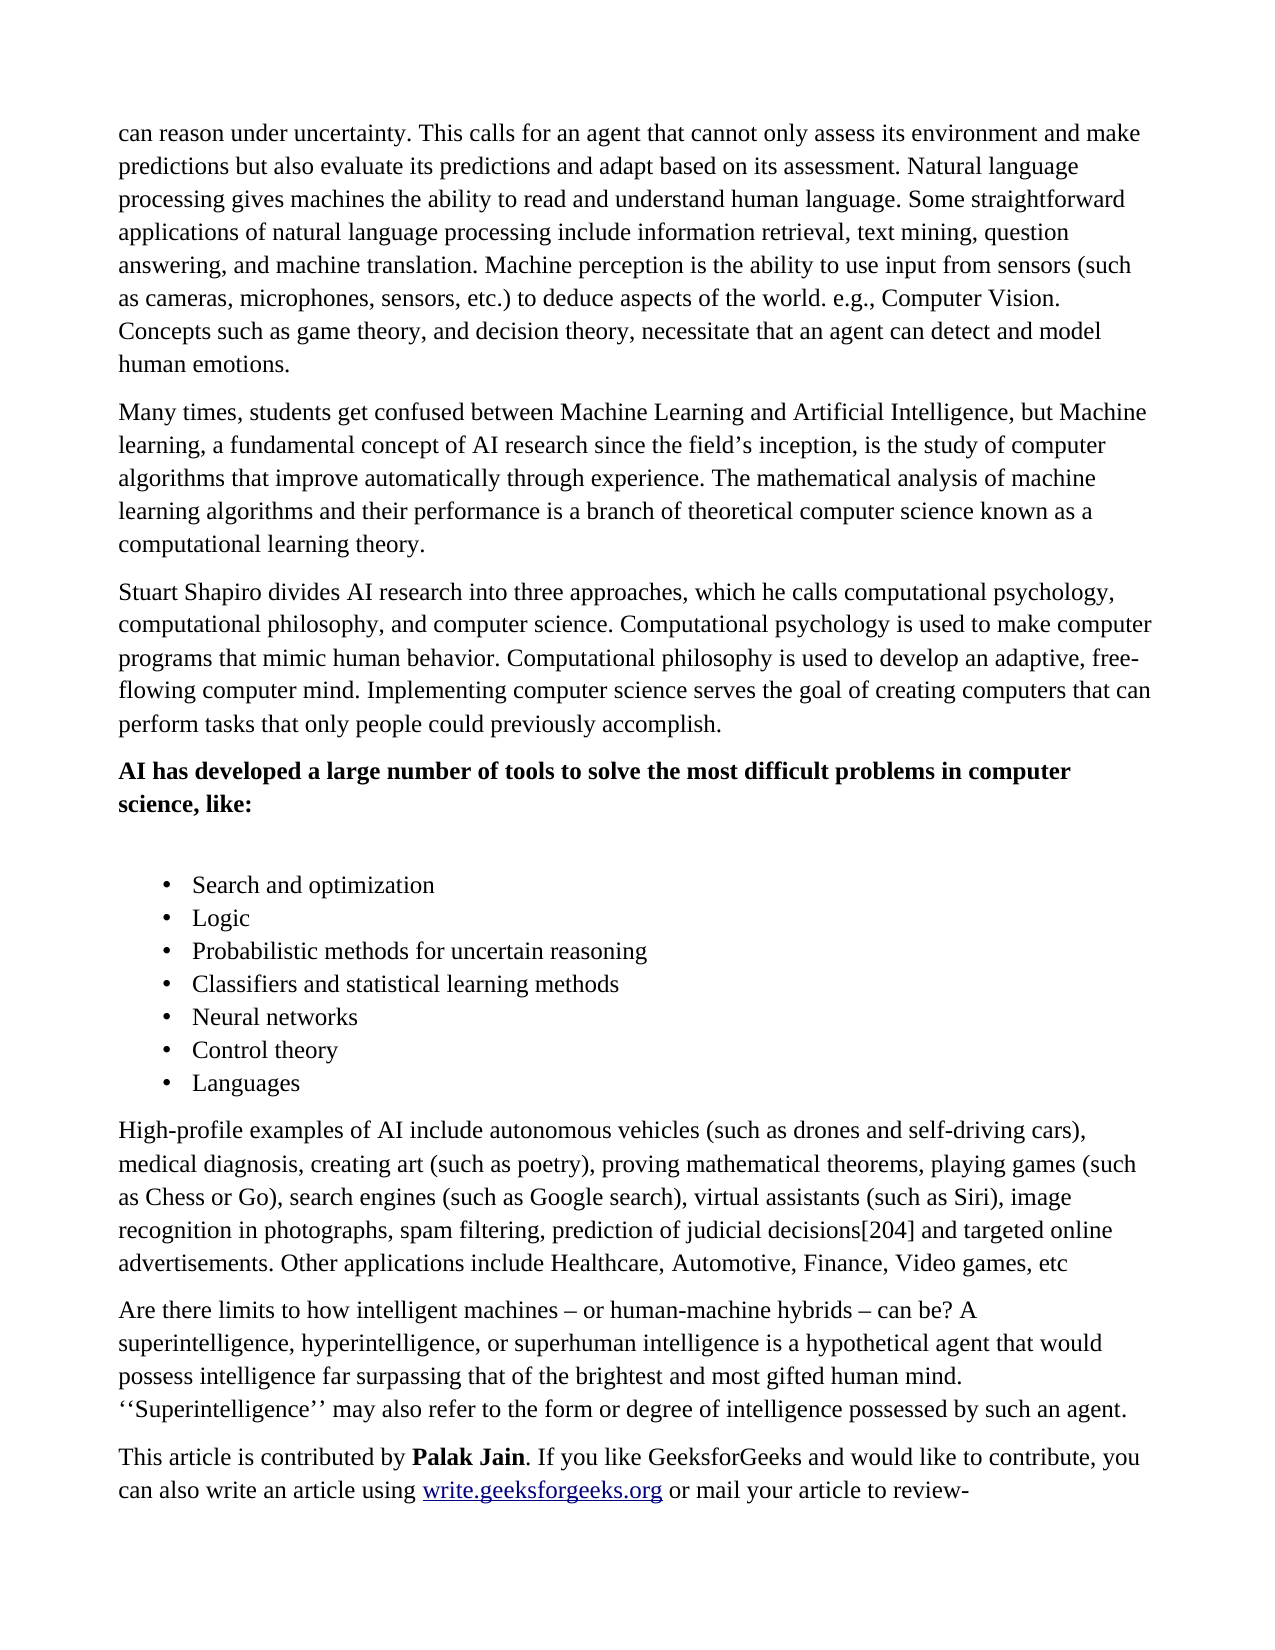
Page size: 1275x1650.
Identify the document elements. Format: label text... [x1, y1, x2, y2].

text Stuart Shapiro divides AI research into three approaches, which he calls computational psychology, computational philosophy, and computer science. Computational psychology is used to make computer programs that mimic human behavior. Computational philosophy is used to develop an adaptive, free-flowing computer mind. Implementing computer science serves the goal of creating computers that can perform tasks that only people could previously accomplish. [118, 577, 1157, 737]
text AI has developed a large number of tools to solve the most difficult problems in computer science, like: [118, 756, 1157, 851]
text This article is contributed by Palak Jain. If you like GeeksforGeeks and would like to contribute, you can also write an article using write.geeksforgeeks.org or mail your article to review- [118, 1442, 1157, 1504]
text Many times, students get confused between Machine Learning and Artificial Intelligence, but Machine learning, a fundamental concept of AI research since the field’s inception, is the study of computer algorithms that improve automatically through experience. The mathematical analysis of machine learning algorithms and their performance is a branch of theoretical computer science known as a computational learning theory. [118, 397, 1157, 558]
list Logic [162, 903, 1157, 932]
text Are there limits to how intelligent machines – or human-machine hybrids – can be? A superintelligence, hyperintelligence, or superhuman intelligence is a hypothetical agent that would possess intelligence far surpassing that of the brightest and most gifted human mind. ‘‘Superintelligence’’ may also refer to the form or degree of intelligence possessed by such an agent. [118, 1295, 1157, 1423]
text High-profile examples of AI include autonomous vehicles (such as drones and self-driving cars), medical diagnosis, creating art (such as poetry), proving mathematical theorems, playing games (such as Chess or Go), search engines (such as Google search), virtual assistants (such as Siri), image recognition in photographs, spam filtering, prediction of judicial decisions[204] and targeted online advertisements. Other applications include Healthcare, Automotive, Finance, Video games, etc [118, 1116, 1157, 1276]
list Search and optimization [162, 870, 1157, 899]
list Probabilistic methods for uncertain reasoning [162, 936, 1157, 965]
list Neural networks [162, 1002, 1157, 1031]
list Control theory [162, 1035, 1157, 1064]
text can reason under uncertainty. This calls for an agent that cannot only assess its environment and make predictions but also evaluate its predictions and adapt based on its assessment. Natural language processing gives machines the ability to read and understand human language. Some straightforward applications of natural language processing include information retrieval, text mining, question answering, and machine translation. Machine perception is the ability to use input from sensors (such as cameras, microphones, sensors, etc.) to deduce aspects of the world. e.g., Computer Vision. Concepts such as game theory, and decision theory, necessitate that an agent can detect and model human emotions. [118, 118, 1157, 378]
list Languages [162, 1068, 1157, 1097]
list Classifiers and statistical learning methods [162, 969, 1157, 998]
